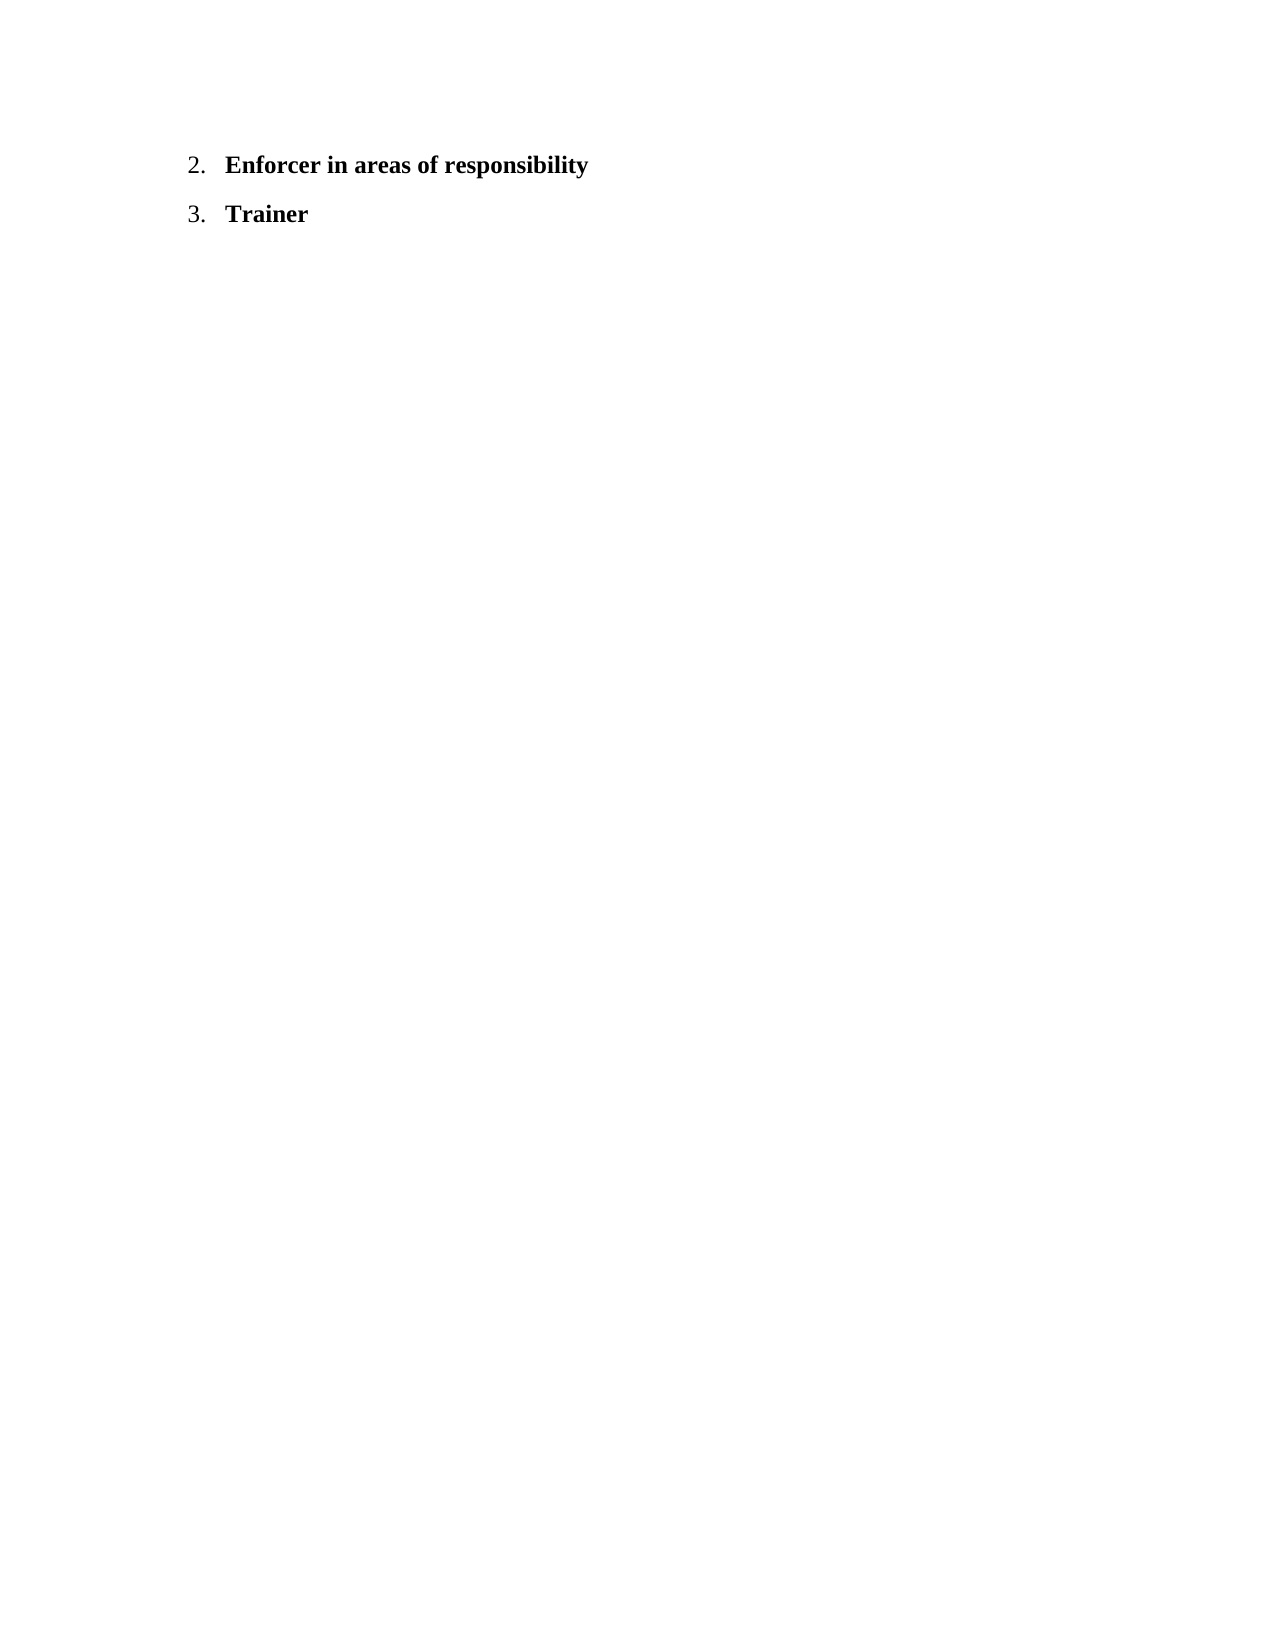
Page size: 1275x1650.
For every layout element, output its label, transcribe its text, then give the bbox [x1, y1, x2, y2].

list Trainer [187, 199, 1125, 228]
list Enforcer in areas of responsibility [187, 150, 1125, 179]
